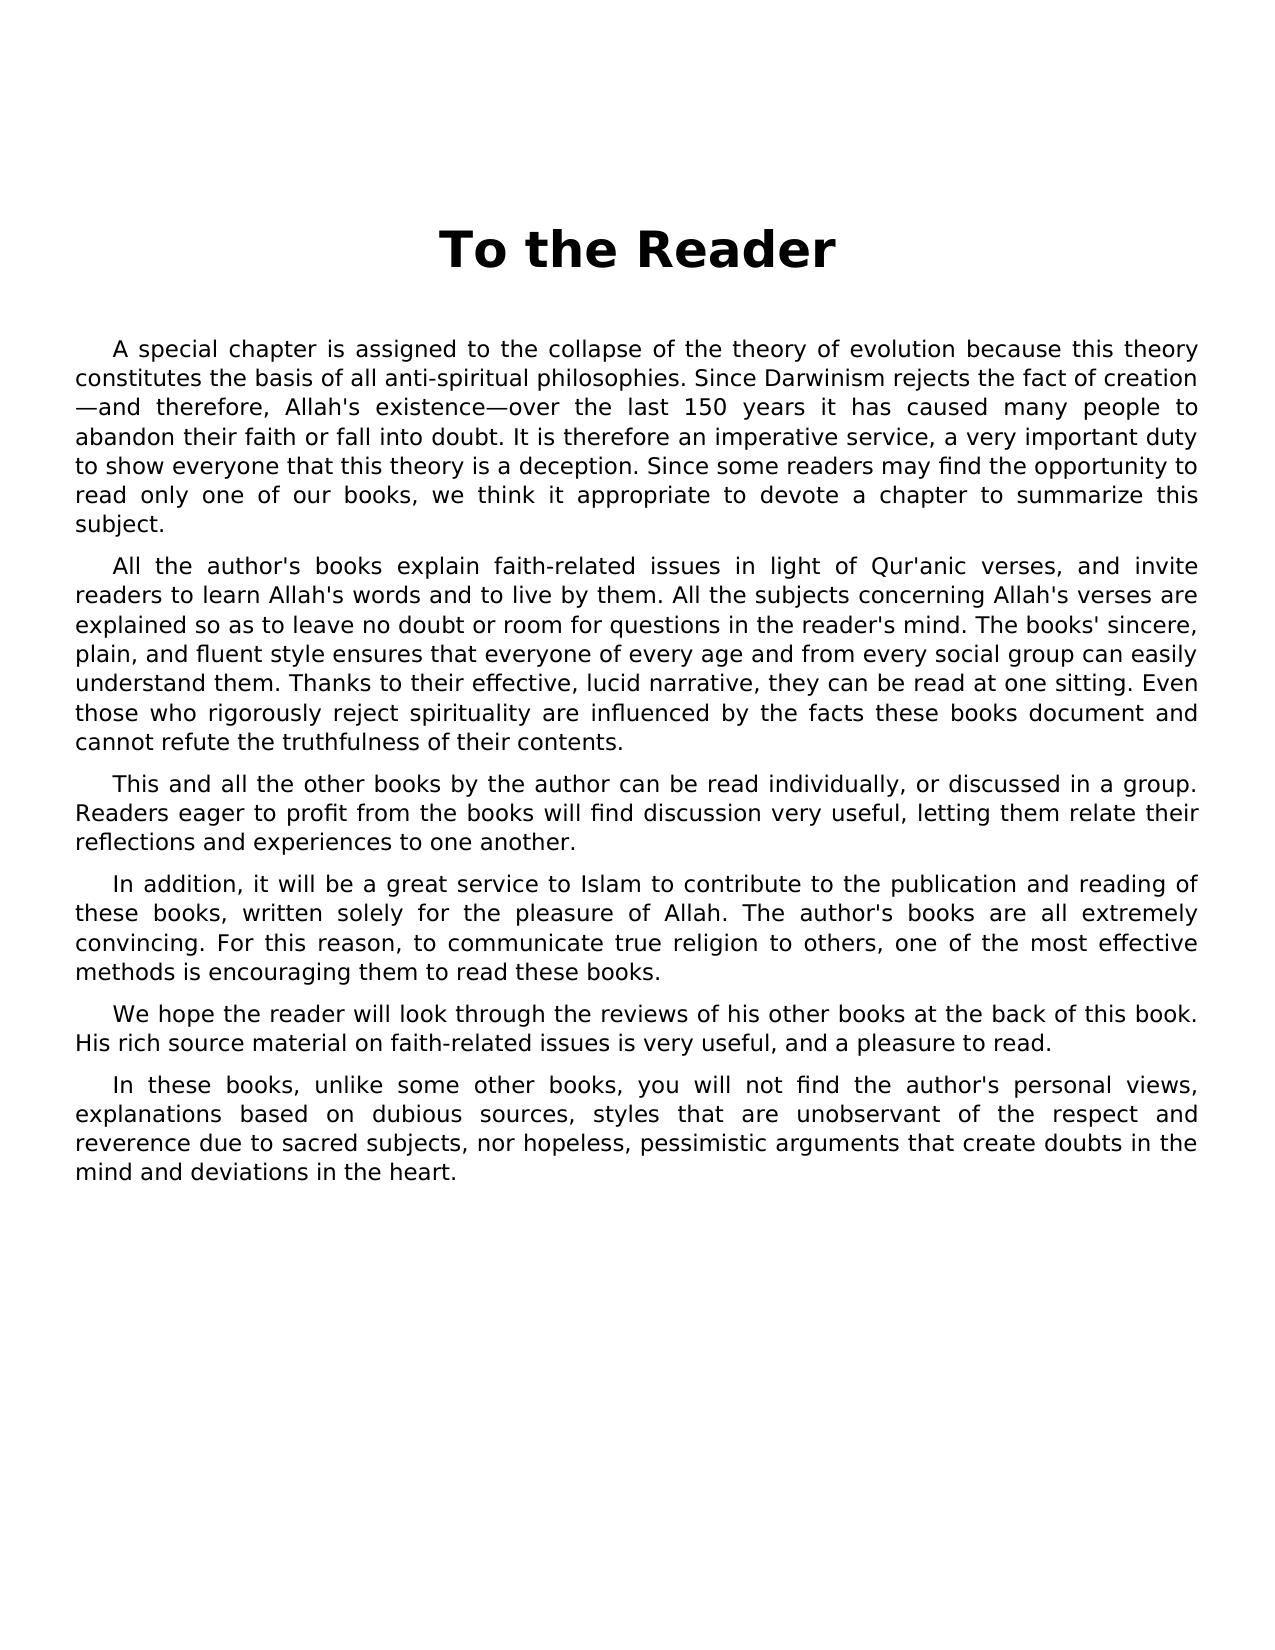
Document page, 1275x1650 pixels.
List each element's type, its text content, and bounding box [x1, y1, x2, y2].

text We hope the reader will look through the reviews of his other books at the back of this book. His rich source material on faith-related issues is very useful, and a pleasure to read. [75, 1001, 1200, 1057]
text This and all the other books by the author can be read individually, or discussed in a group. Readers eager to profit from the books will find discussion very useful, letting them relate their reflections and experiences to one another. [75, 771, 1200, 856]
text In these books, unlike some other books, you will not find the author's personal views, explanations based on dubious sources, styles that are unobservant of the respect and reverence due to sacred subjects, nor hopeless, pessimistic arguments that create doubts in the mind and deviations in the heart. [75, 1072, 1200, 1186]
text A special chapter is assigned to the collapse of the theory of evolution because this theory constitutes the basis of all anti-spiritual philosophies. Since Darwinism rejects the fact of creation—and therefore, Allah's existence—over the last 150 years it has caused many people to abandon their faith or fall into doubt. It is therefore an imperative service, a very important duty to show everyone that this theory is a deception. Since some readers may find the opportunity to read only one of our books, we think it appropriate to devote a chapter to summarize this subject. [75, 336, 1200, 538]
text In addition, it will be a great service to Islam to contribute to the publication and reading of these books, written solely for the pleasure of Allah. The author's books are all extremely convincing. For this reason, to communicate true religion to others, one of the most effective methods is encouraging them to read these books. [75, 871, 1200, 986]
subtitle To the Reader [75, 221, 1200, 279]
text All the author's books explain faith-related issues in light of Qur'anic verses, and invite readers to learn Allah's words and to live by them. All the subjects concerning Allah's verses are explained so as to leave no doubt or room for questions in the reader's mind. The books' sincere, plain, and fluent style ensures that everyone of every age and from every social group can easily understand them. Thanks to their effective, lucid narrative, they can be read at one sitting. Even those who rigorously reject spirituality are influenced by the facts these books document and cannot refute the truthfulness of their contents. [75, 553, 1200, 756]
